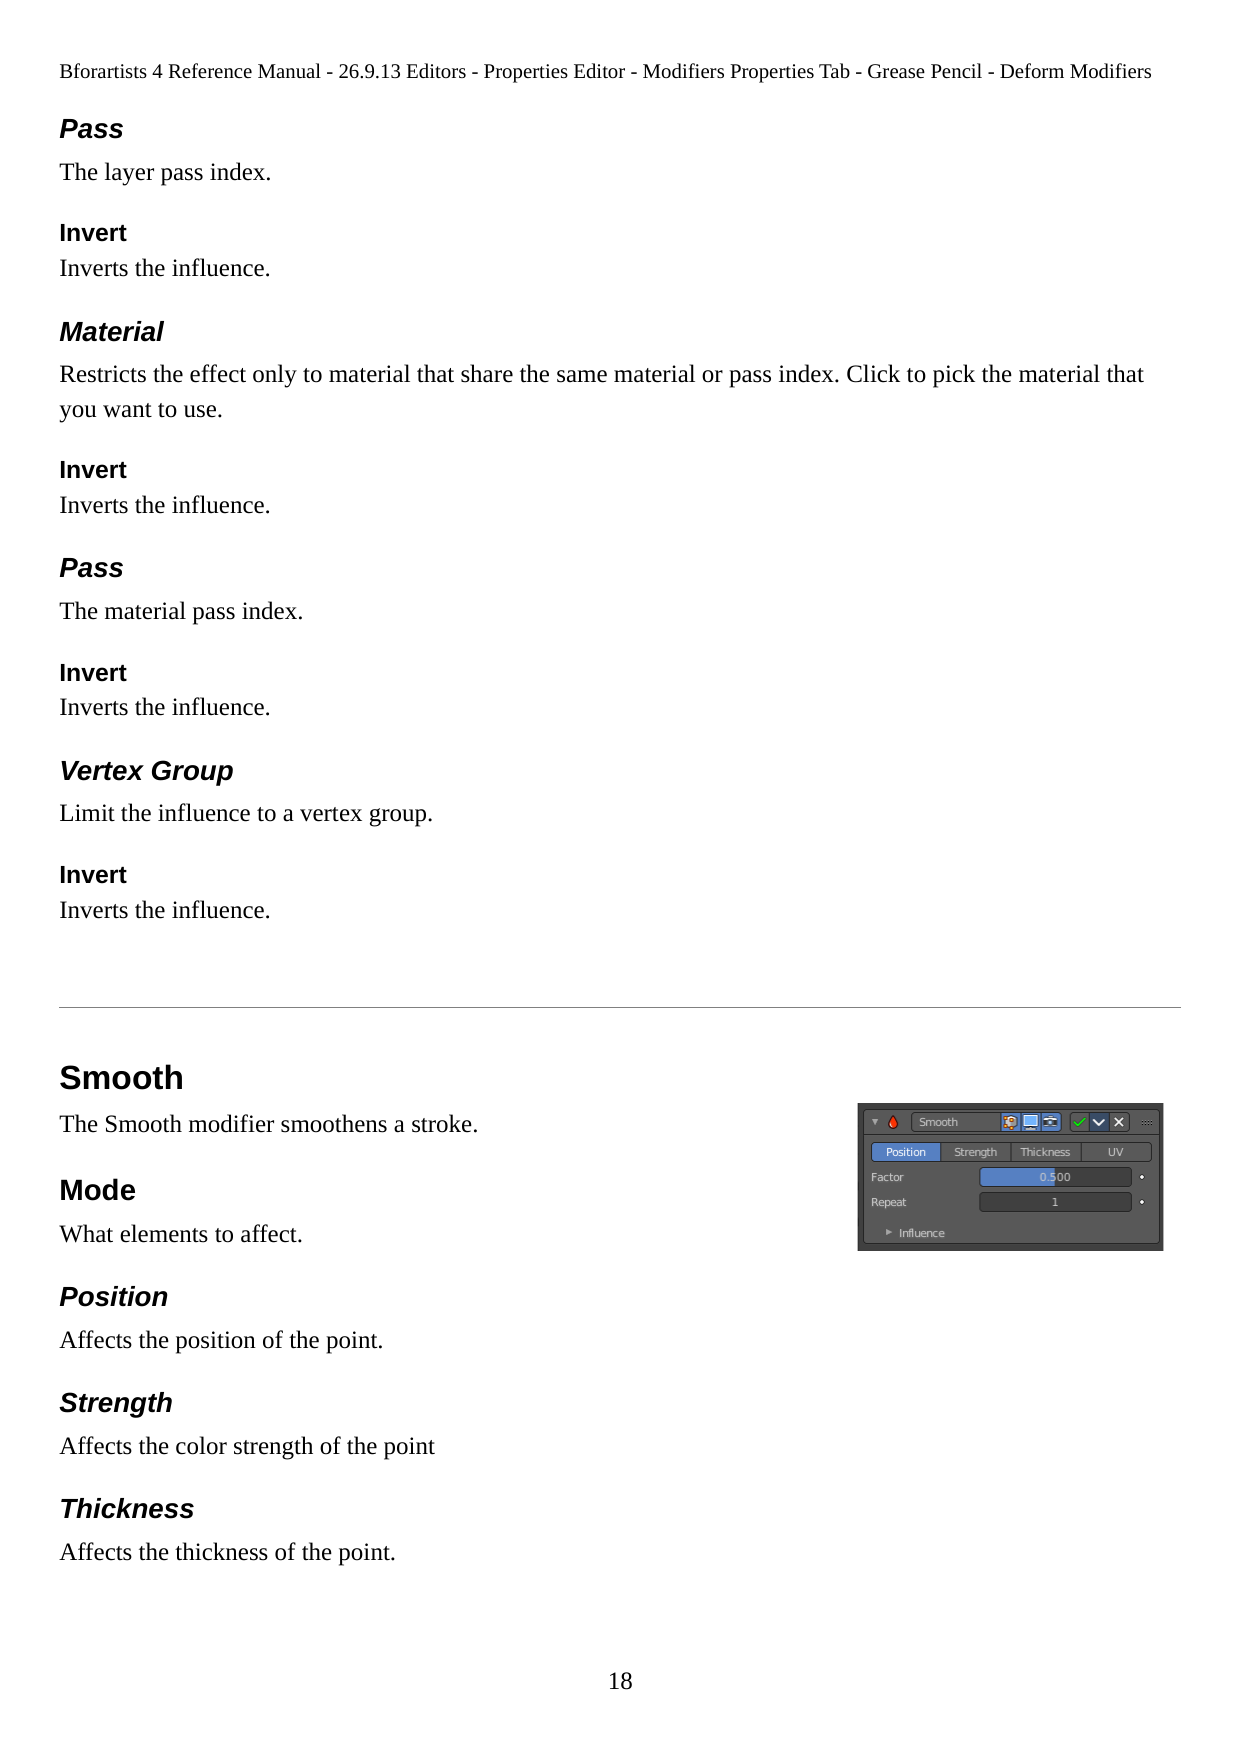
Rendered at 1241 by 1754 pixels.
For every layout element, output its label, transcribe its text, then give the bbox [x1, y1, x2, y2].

subtitle Vertex Group [59, 754, 1181, 786]
subtitle Mode [59, 1173, 857, 1206]
subtitle Invert [59, 218, 1181, 247]
subtitle [1164, 1173, 1181, 1206]
text Restricts the effect only to material that share the same material or pass index. Click to pick the material that you want to use. [59, 359, 1181, 422]
subtitle Strength [59, 1386, 1181, 1418]
subtitle Pass [59, 552, 1181, 583]
text Inverts the influence. [59, 895, 1181, 923]
text Affects the position of the point. [59, 1325, 1181, 1353]
subtitle Invert [59, 860, 1181, 888]
text Affects the thickness of the point. [59, 1537, 1181, 1565]
text Inverts the influence. [59, 692, 1181, 721]
subtitle Position [59, 1280, 1181, 1312]
subtitle Pass [59, 113, 1181, 144]
text The Smooth modifier smoothens a stroke. [59, 1109, 857, 1138]
picture [857, 1103, 1164, 1251]
subtitle Invert [59, 455, 1181, 484]
text The material pass index. [59, 596, 1181, 625]
text What elements to affect. [59, 1219, 857, 1248]
text Inverts the influence. [59, 490, 1181, 519]
text The layer pass index. [59, 157, 1181, 186]
text [1164, 1219, 1181, 1248]
subtitle Invert [59, 658, 1181, 686]
subtitle Smooth [59, 1058, 1181, 1096]
text Affects the color strength of the point [59, 1431, 1181, 1459]
text Limit the influence to a vertex group. [59, 798, 1181, 827]
subtitle Material [59, 315, 1181, 347]
subtitle Thickness [59, 1492, 1181, 1524]
text Inverts the influence. [59, 253, 1181, 282]
